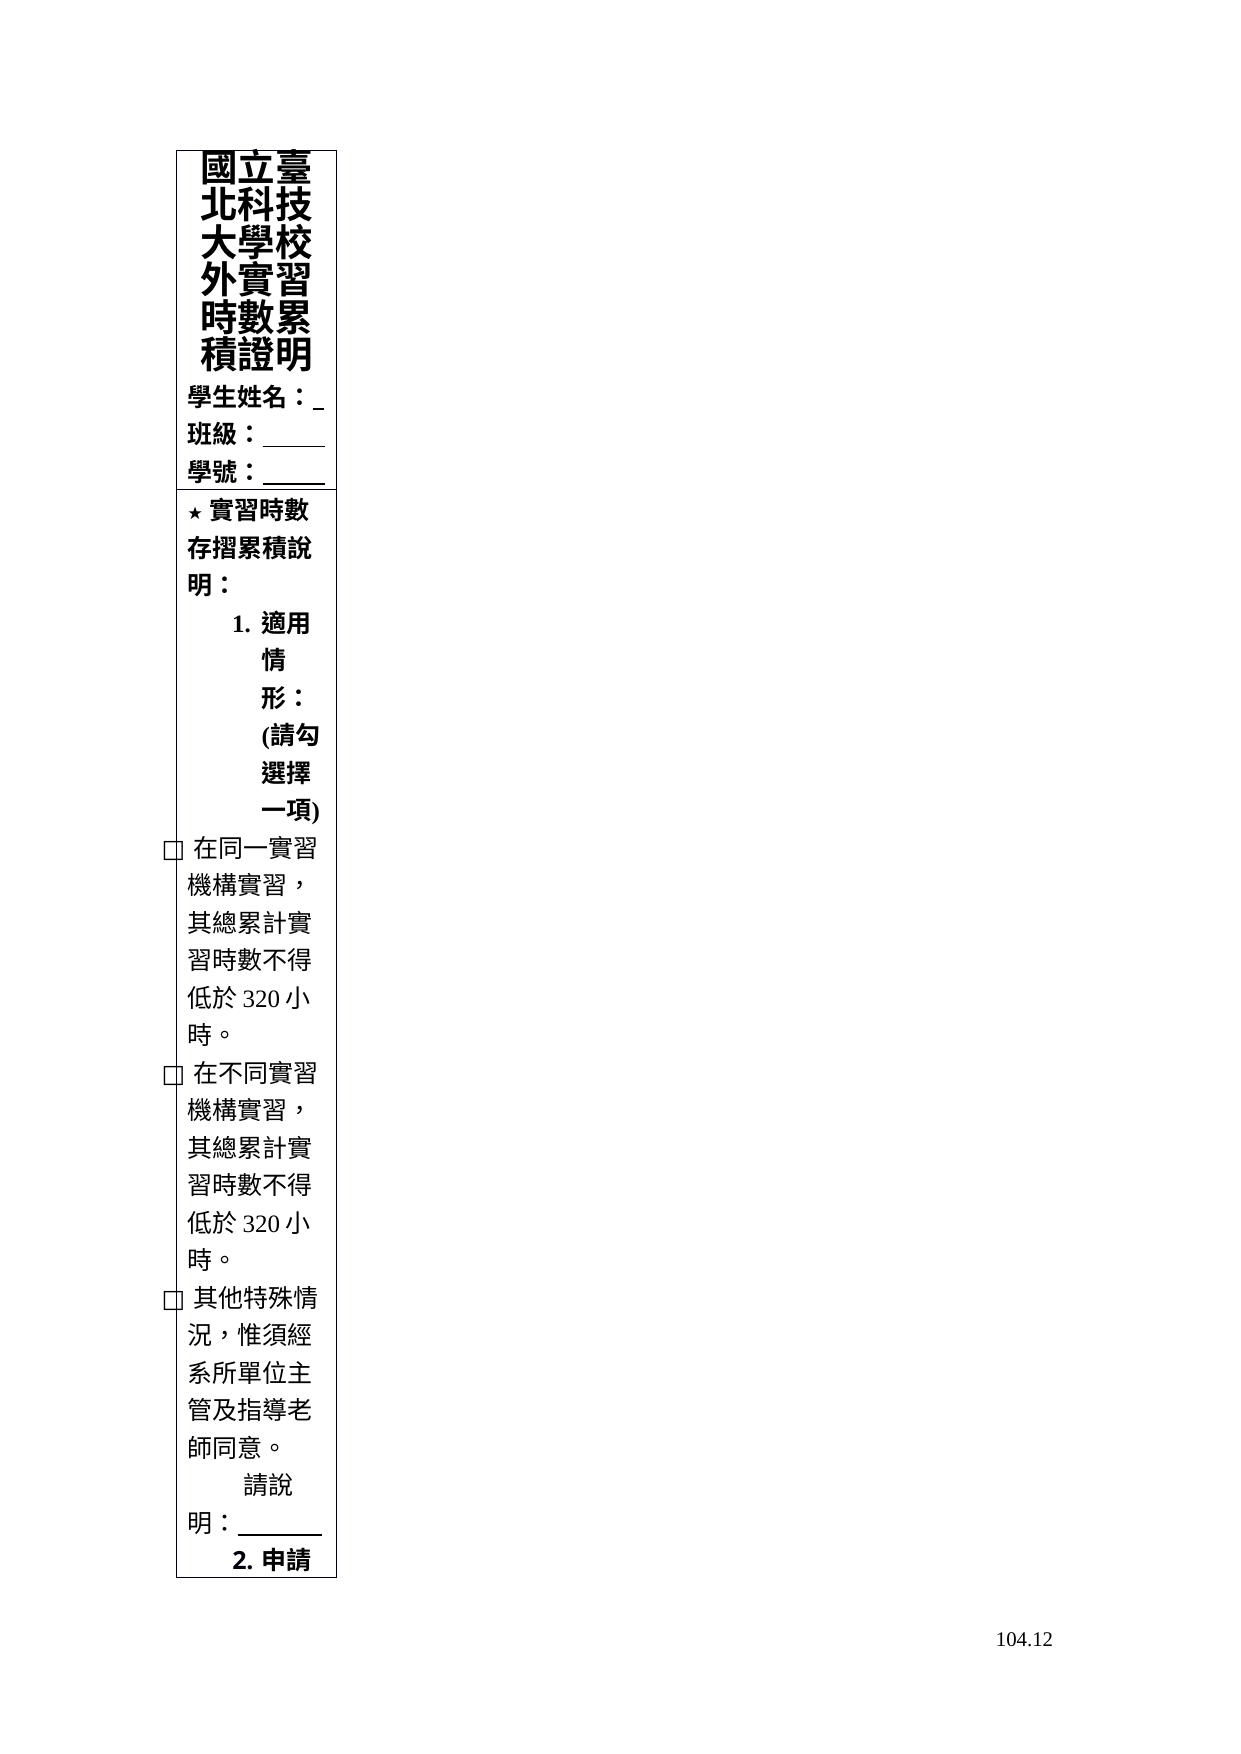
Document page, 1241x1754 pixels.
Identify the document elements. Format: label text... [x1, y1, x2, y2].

table_cell ★ 實習時數存摺累積說明： 適用情形：(請勾選擇一項) 在同一實習機構實習，其總累計實習時數不得低於320小時。 在不同實習機構實習，其總累計實習時數不得低於320小時。 其他特殊情況，惟須經系所單位主管及指導老師同意。 請說明： 申請方式：經系所單位主管及指導老師同意，且實習機構主管予以證明，即可累計實習時數。 取得學分數：總累計實習時數達320小時以上，經系所單位主管及指導老師認定核可，並請指導老師將校外實習成績送教務處註冊組登錄成績，始得校外實習課程學分數。 [177, 490, 336, 1577]
table_header 國立臺北科技大學校外實習時數累積證明 學生姓名： 班級： 學號： [177, 151, 336, 488]
